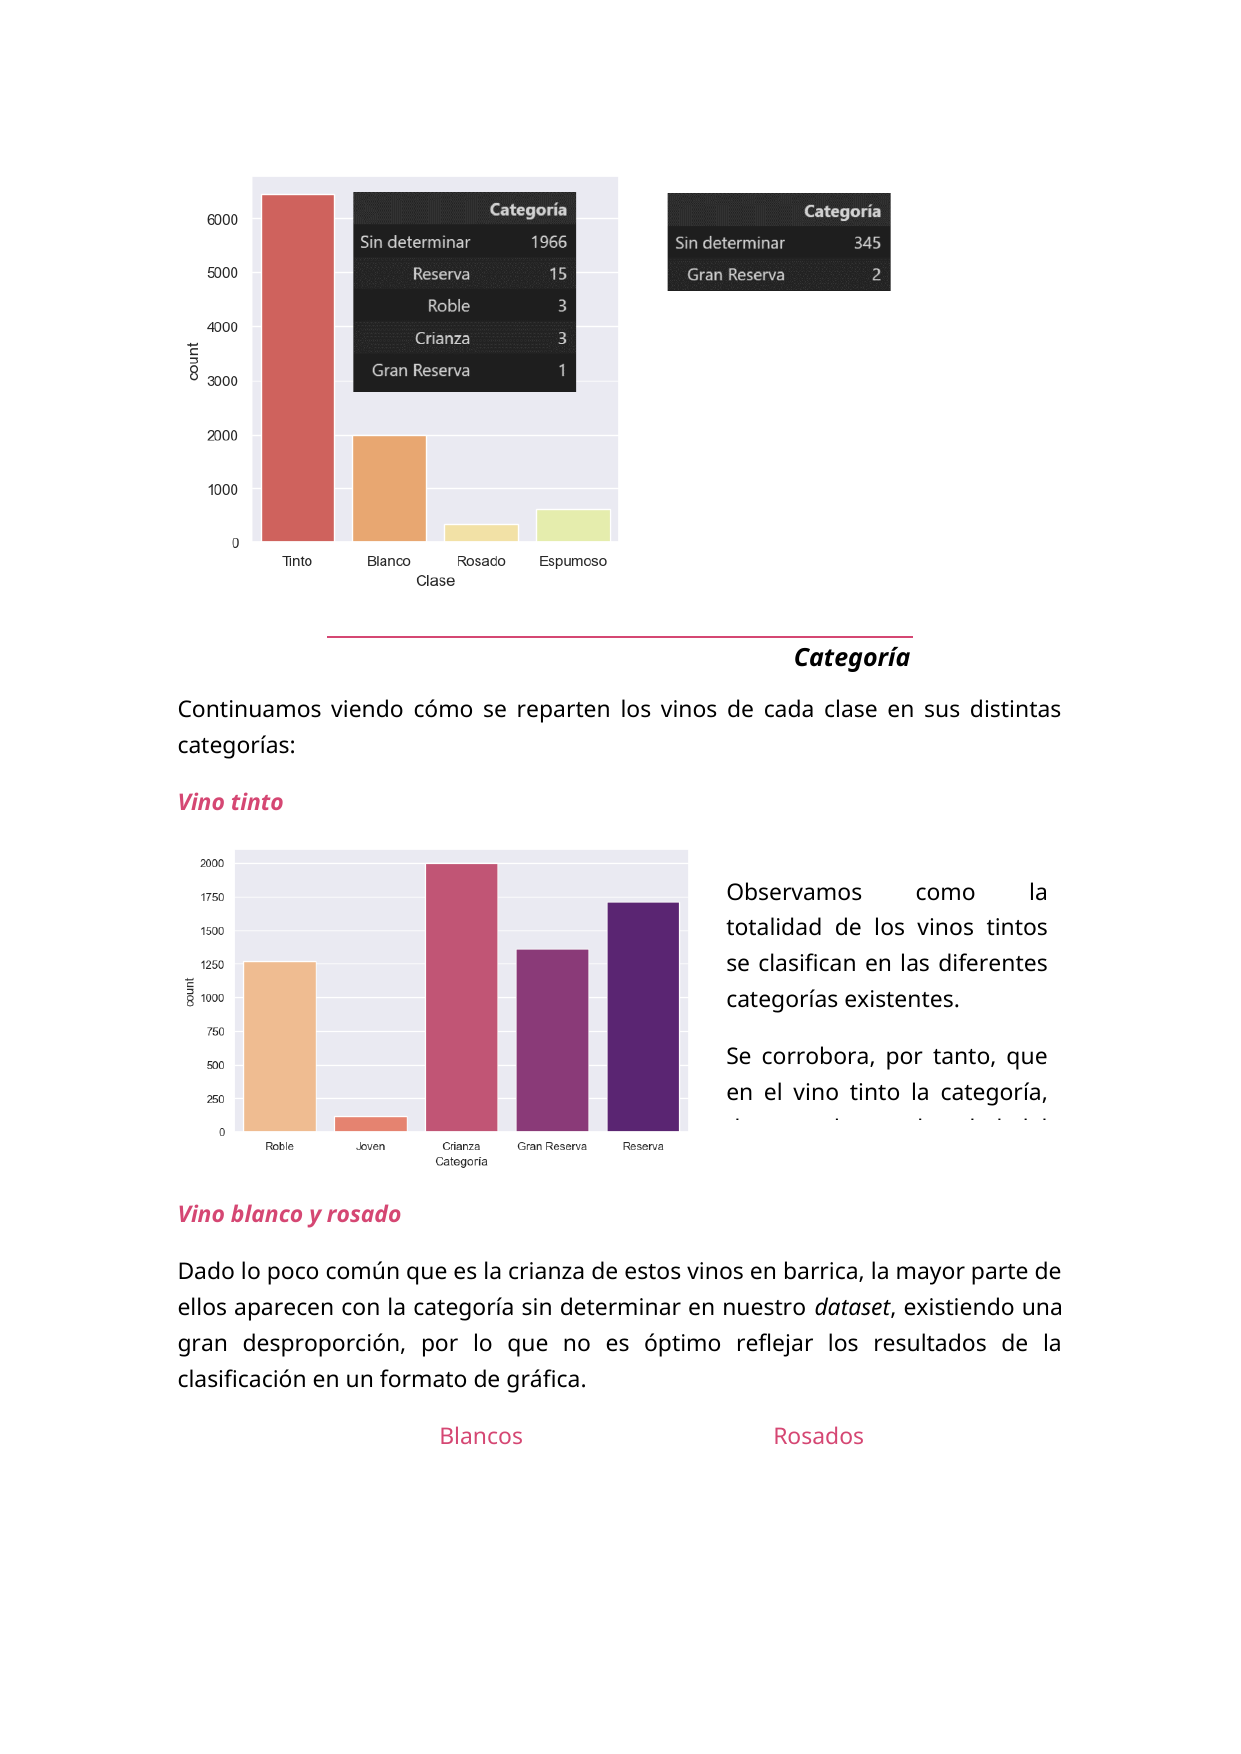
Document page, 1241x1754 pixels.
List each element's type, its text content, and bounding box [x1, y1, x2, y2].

text Categoría [327, 638, 913, 674]
text Continuamos viendo cómo se reparten los vinos de cada clase en sus distintas categorías: [177, 693, 1063, 761]
text Se corrobora, por tanto, que en el vino tinto la categoría, de acuerdo con la edad del vino, es una característica de vital importancia. [726, 1040, 1048, 1120]
text Observamos como la totalidad de los vinos tintos se clasifican en las diferentes categorías existentes. [726, 875, 1048, 1014]
text Vino blanco y rosado [177, 1198, 1063, 1230]
text Dado lo poco común que es la crianza de estos vinos en barrica, la mayor parte de ellos aparecen con la categoría sin determinar en nuestro dataset, existiendo una gran desproporción, por lo que no es óptimo reflejar los resultados de la clasificación en un formato de gráfica. [177, 1255, 1063, 1394]
text Vino tinto [177, 786, 1063, 817]
text Blancos Rosados [177, 1420, 1063, 1451]
